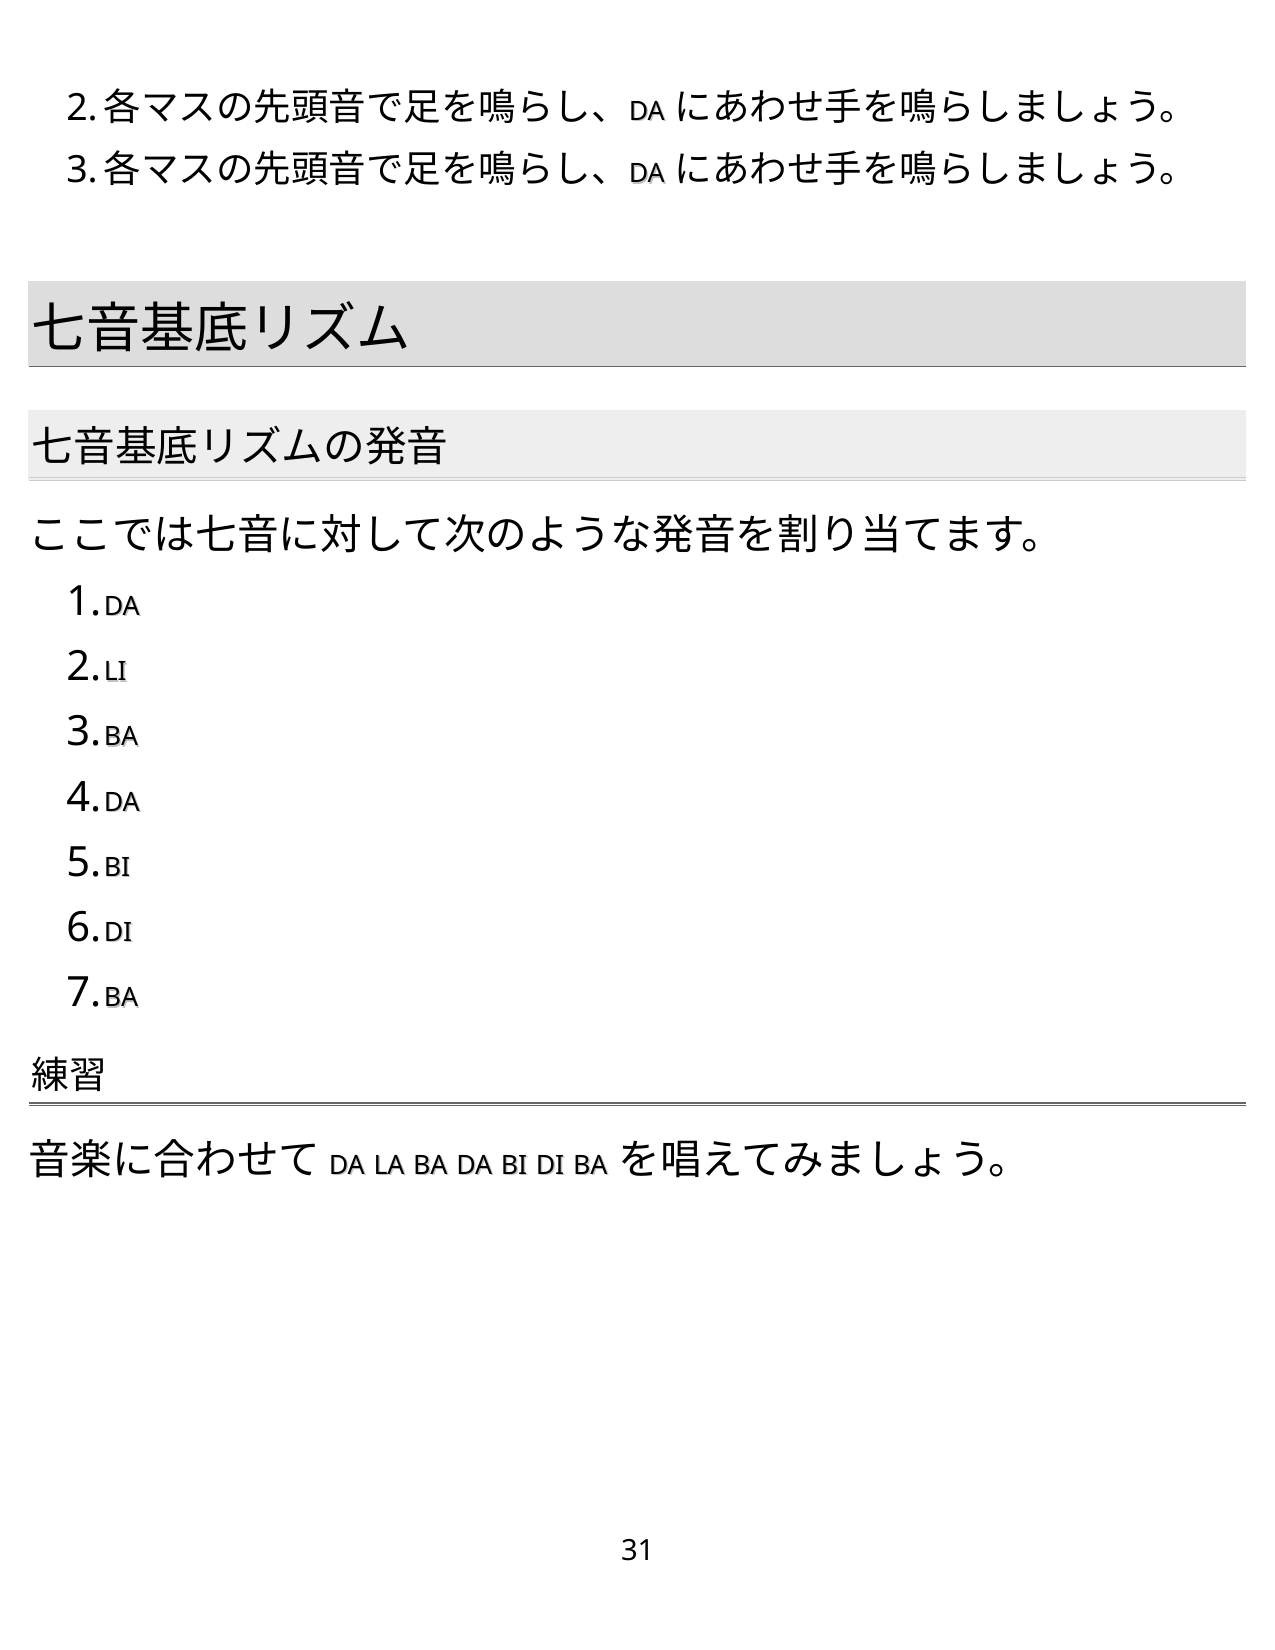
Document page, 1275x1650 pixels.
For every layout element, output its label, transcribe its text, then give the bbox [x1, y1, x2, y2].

list ba [66, 962, 1246, 1019]
list da [66, 571, 1246, 627]
subtitle 七音基底リズム [28, 281, 1246, 366]
list di [66, 897, 1246, 953]
list 各マスの先頭音で足を鳴らし、da にあわせ手を鳴らしましょう。 [66, 76, 1246, 131]
list 各マスの先頭音で足を鳴らし、da にあわせ手を鳴らしましょう。 [66, 139, 1246, 193]
list li [66, 636, 1246, 693]
list ba [66, 701, 1246, 758]
subtitle 練習 [28, 1042, 1246, 1105]
subtitle 七音基底リズムの発音 [28, 410, 1246, 480]
text 音楽に合わせてda la ba da bi di ba を唱えてみましょう。 [28, 1126, 1246, 1186]
list da [66, 766, 1246, 823]
list bi [66, 832, 1246, 888]
text ここでは七音に対して次のような発音を割り当てます。 [28, 501, 1246, 562]
